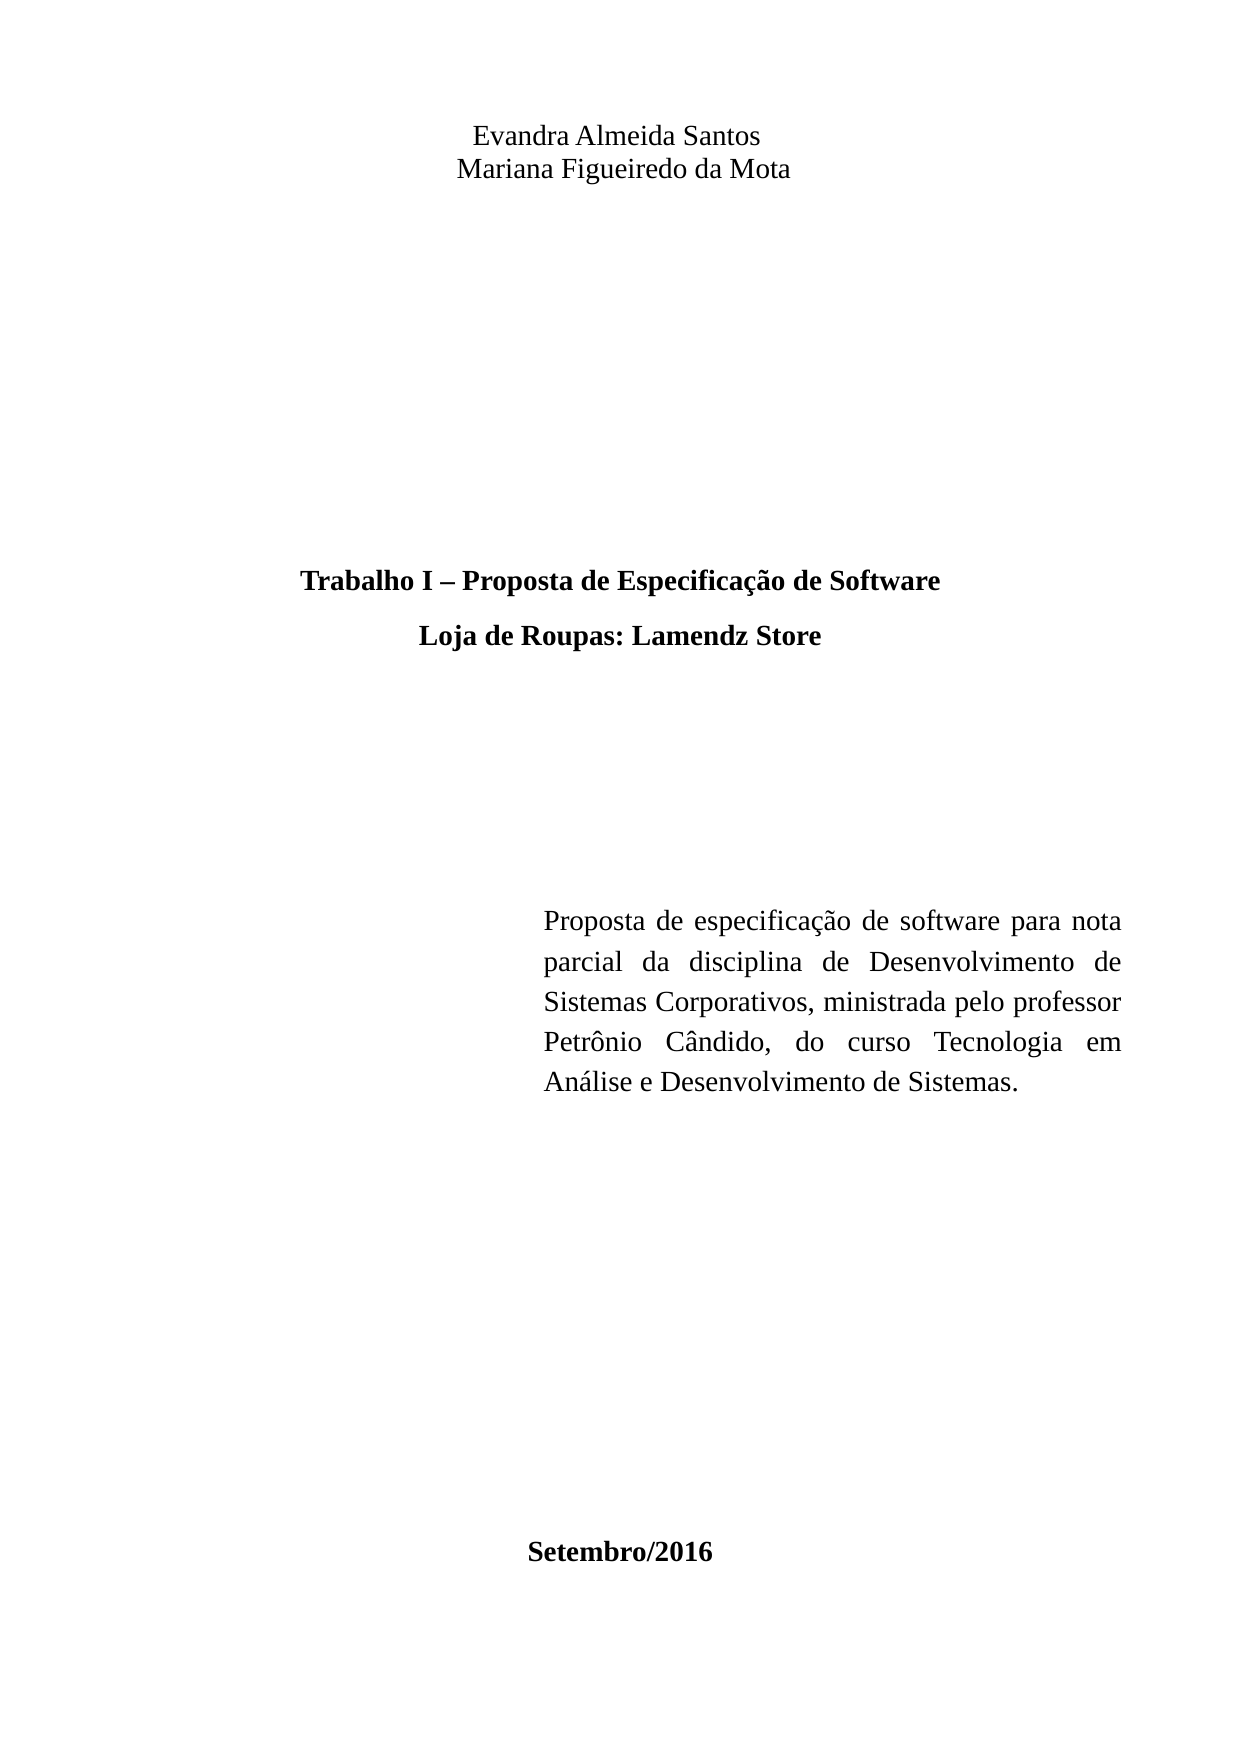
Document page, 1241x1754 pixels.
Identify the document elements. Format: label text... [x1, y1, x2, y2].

text Mariana Figueiredo da Mota [118, 152, 1122, 185]
text Evandra Almeida Santos [118, 118, 1122, 152]
text Trabalho I – Proposta de Especificação de Software [118, 563, 1122, 597]
text Loja de Roupas: Lamendz Store [118, 618, 1122, 652]
text Setembro/2016 [118, 1534, 1122, 1567]
text Proposta de especificação de software para nota parcial da disciplina de Desenvolvimento de Sistemas Corporativos, ministrada pelo professor Petrônio Cândido, do curso Tecnologia em Análise e Desenvolvimento de Sistemas. [543, 903, 1122, 1098]
